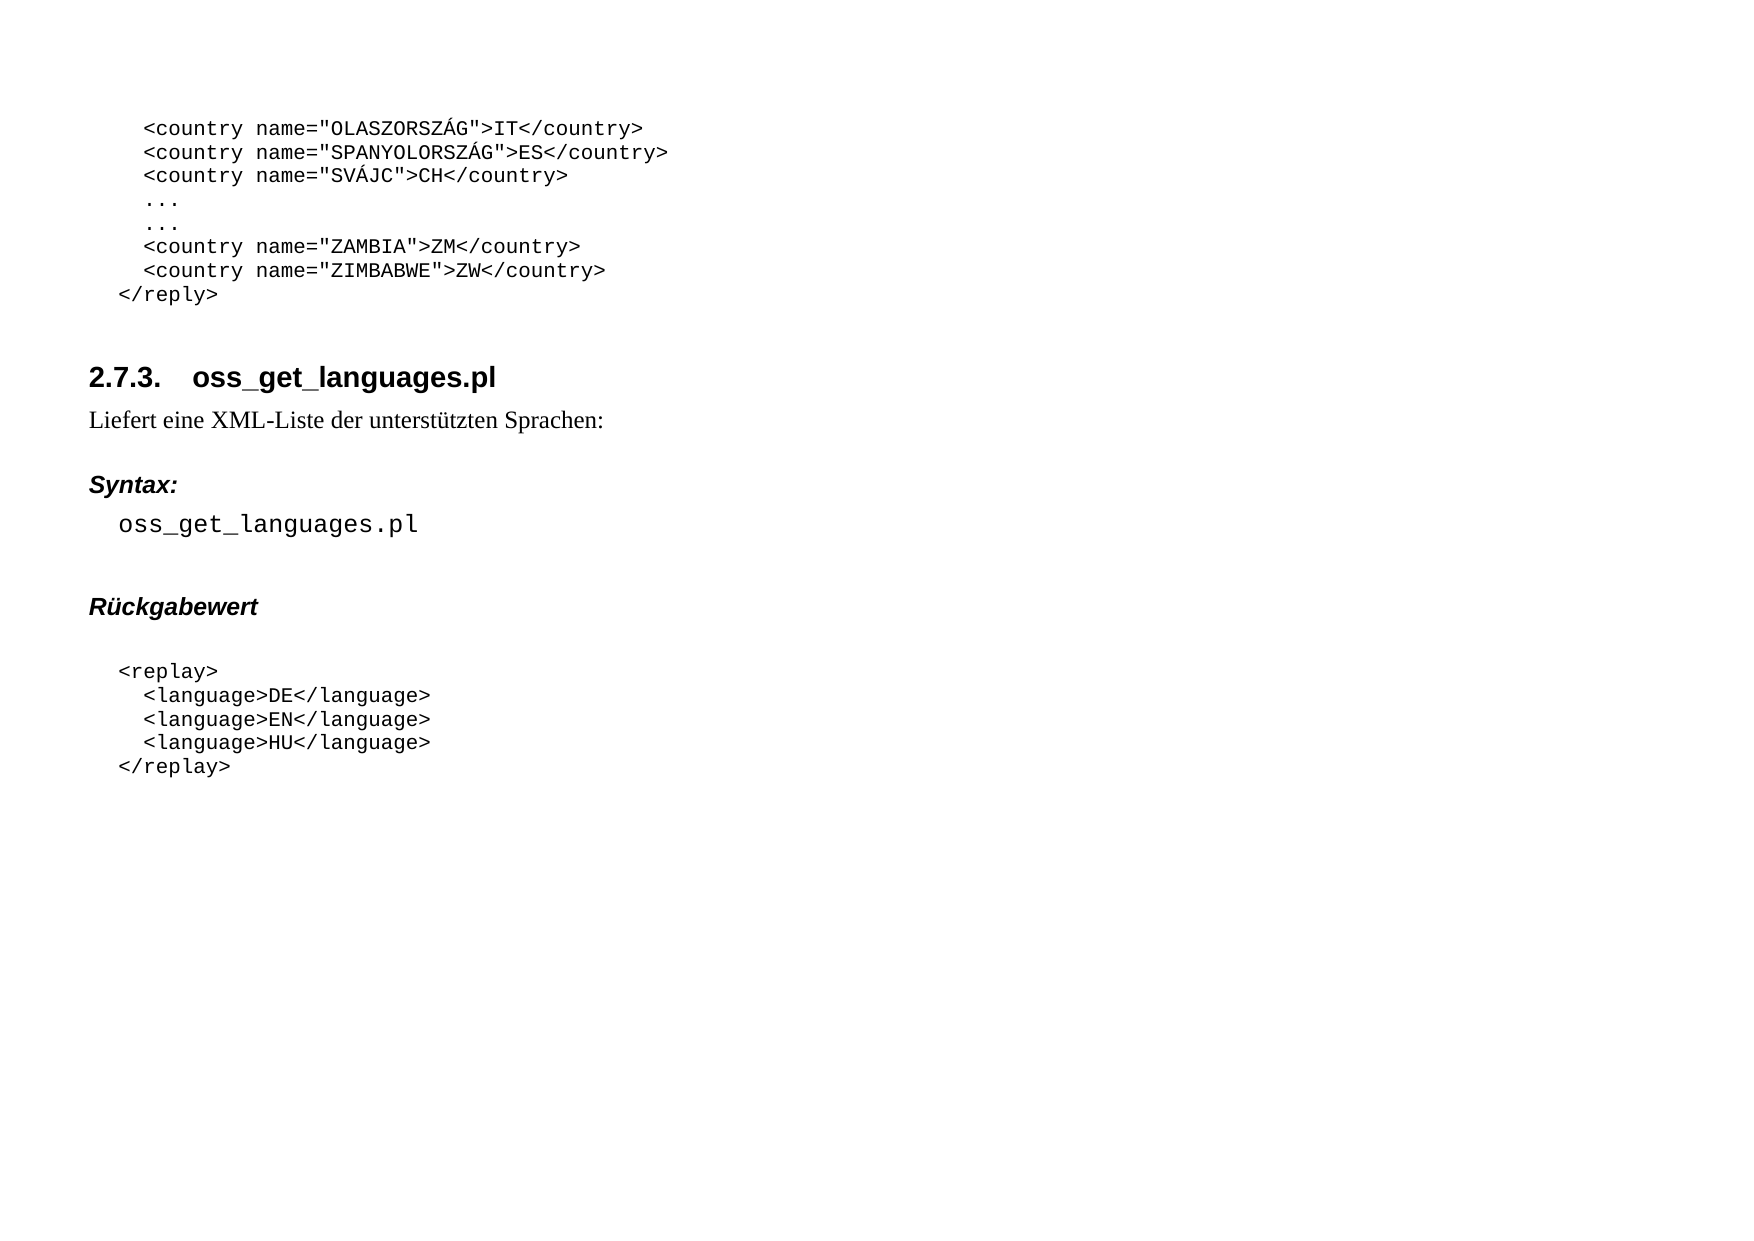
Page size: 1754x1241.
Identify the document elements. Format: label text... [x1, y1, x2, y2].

text <country name="OLASZORSZÁG">IT</country> [118, 118, 1695, 142]
text oss_get_languages.pl [118, 511, 1695, 539]
text Liefert eine XML-Liste der unterstützten Sprachen: [88, 406, 1695, 433]
subtitle Rückgabewert [88, 593, 1695, 621]
text <country name="SPANYOLORSZÁG">ES</country> [118, 142, 1695, 165]
text <language>DE</language> [118, 685, 1695, 709]
text <country name="ZAMBIA">ZM</country> [118, 236, 1695, 260]
text <language>EN</language> [118, 709, 1695, 732]
text <replay> [118, 661, 1695, 685]
subtitle Syntax: [88, 471, 1695, 499]
text </reply> [118, 284, 1695, 307]
text ... [118, 213, 1695, 236]
text </replay> [118, 756, 1695, 779]
text ... [118, 189, 1695, 213]
text <country name="SVÁJC">CH</country> [118, 165, 1695, 189]
subtitle oss_get_languages.pl [88, 361, 1695, 393]
text <language>HU</language> [118, 732, 1695, 756]
text <country name="ZIMBABWE">ZW</country> [118, 260, 1695, 284]
